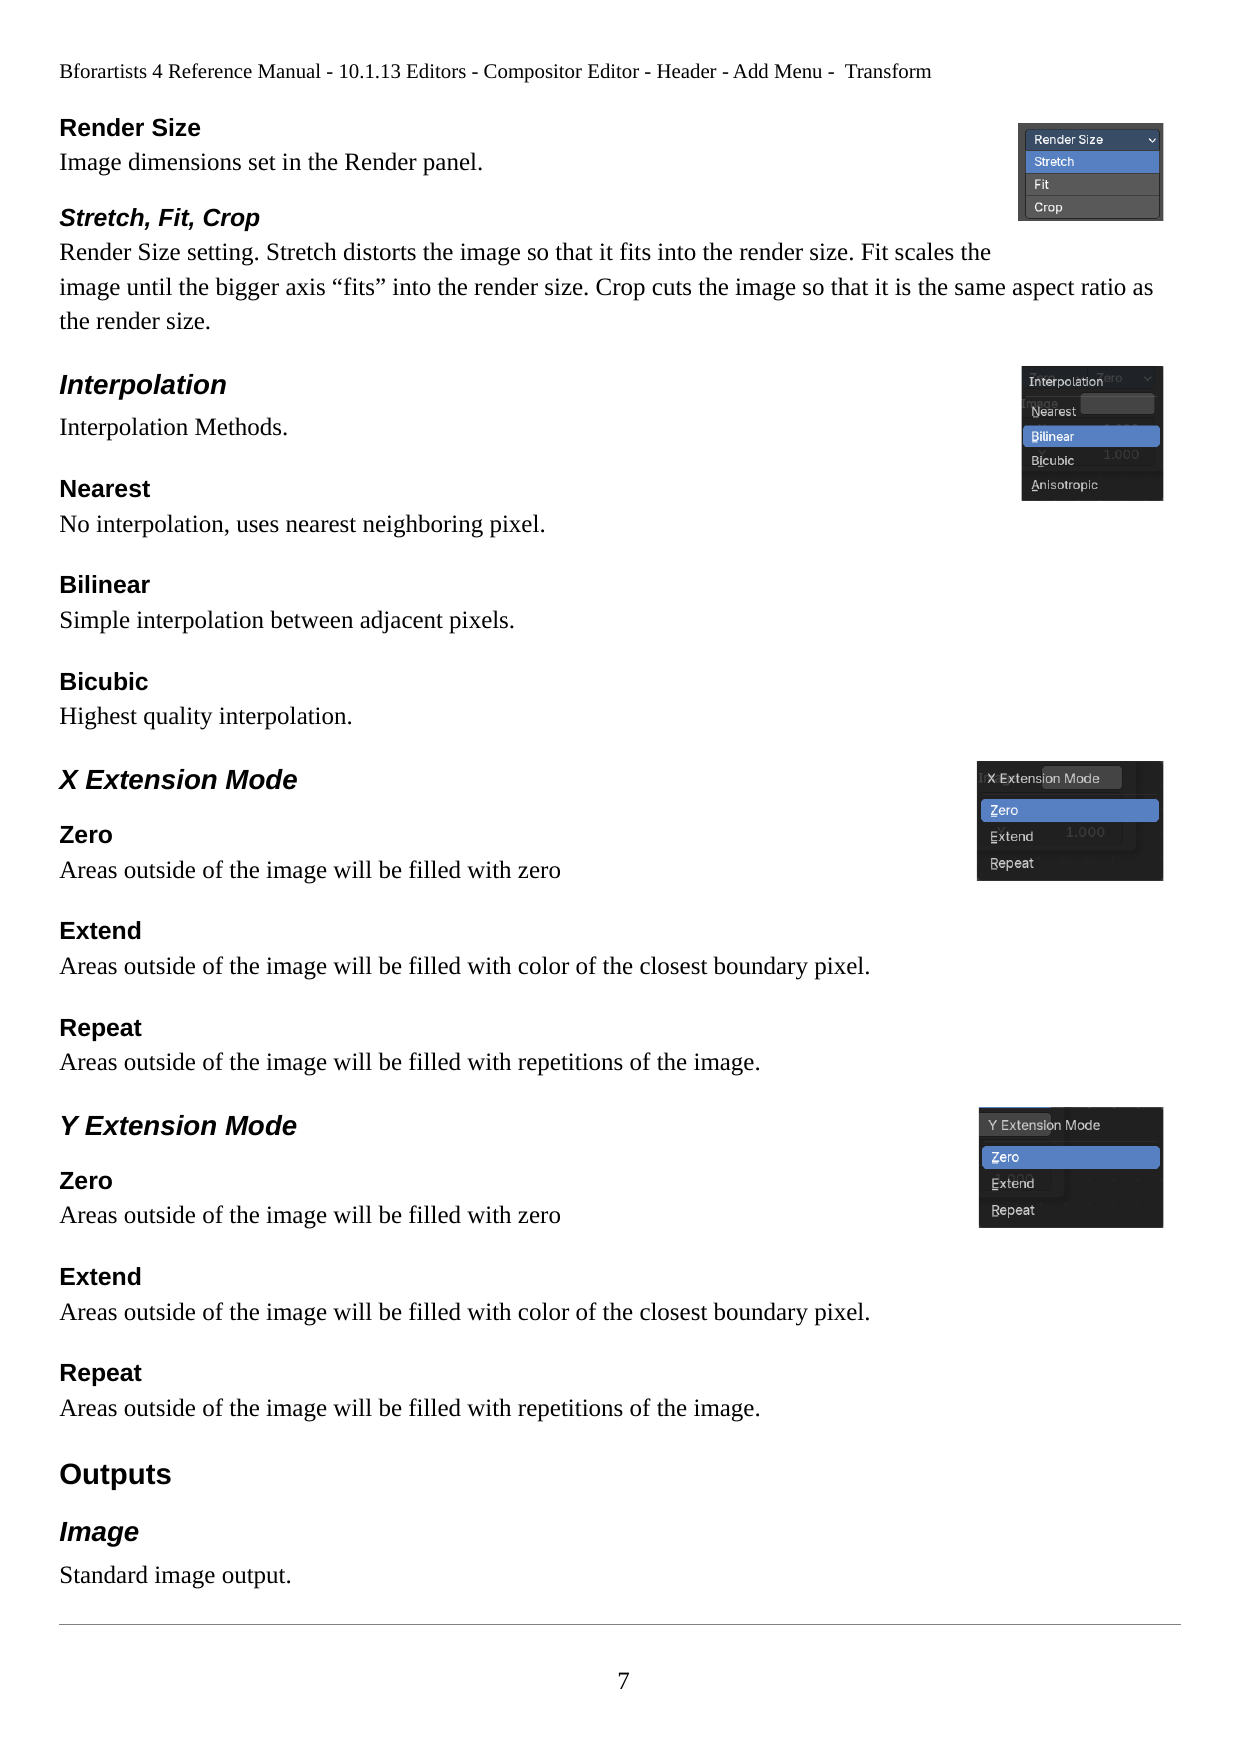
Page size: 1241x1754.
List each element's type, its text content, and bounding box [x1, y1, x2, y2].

subtitle Stretch, Fit, Crop [59, 203, 1181, 231]
subtitle Repeat [59, 1358, 1181, 1387]
text Areas outside of the image will be filled with zero [59, 855, 1181, 883]
subtitle [1164, 820, 1181, 848]
subtitle Zero [59, 820, 976, 848]
subtitle Extend [59, 1262, 1181, 1291]
text Standard image output. [59, 1560, 1181, 1589]
subtitle Outputs [59, 1457, 1181, 1491]
text Interpolation Methods. [59, 412, 1021, 441]
picture [1021, 366, 1164, 501]
picture [1018, 123, 1164, 221]
subtitle [1164, 368, 1181, 400]
subtitle Repeat [59, 1013, 1181, 1041]
subtitle [1164, 1109, 1181, 1141]
subtitle Extend [59, 916, 1181, 945]
picture [976, 761, 1164, 881]
text Highest quality interpolation. [59, 701, 1181, 730]
subtitle Y Extension Mode [59, 1109, 978, 1141]
text Areas outside of the image will be filled with color of the closest boundary pixel. [59, 1297, 1181, 1326]
subtitle Bilinear [59, 570, 1181, 599]
text Render Size setting. Stretch distorts the image so that it fits into the render size. Fit scales the image until the bigger axis “fits” into the render size. Crop cuts the image so that it is the same aspect ratio as the render size. [59, 237, 1181, 335]
text Areas outside of the image will be filled with zero [59, 1201, 1181, 1229]
text Areas outside of the image will be filled with repetitions of the image. [59, 1393, 1181, 1422]
subtitle [1164, 763, 1181, 795]
subtitle Interpolation [59, 368, 1021, 400]
subtitle X Extension Mode [59, 763, 976, 795]
subtitle Zero [59, 1166, 978, 1194]
subtitle [1164, 1166, 1181, 1194]
text Simple interpolation between adjacent pixels. [59, 605, 1181, 634]
picture [978, 1107, 1164, 1228]
subtitle Image [59, 1516, 1181, 1548]
text Image dimensions set in the Render panel. [59, 147, 1018, 176]
subtitle Render Size [59, 113, 1181, 141]
text [1164, 412, 1181, 441]
subtitle Nearest [59, 474, 1181, 502]
text Areas outside of the image will be filled with repetitions of the image. [59, 1047, 1181, 1076]
text Areas outside of the image will be filled with color of the closest boundary pixel. [59, 951, 1181, 980]
subtitle Bicubic [59, 667, 1181, 695]
text No interpolation, uses nearest neighboring pixel. [59, 509, 1181, 537]
